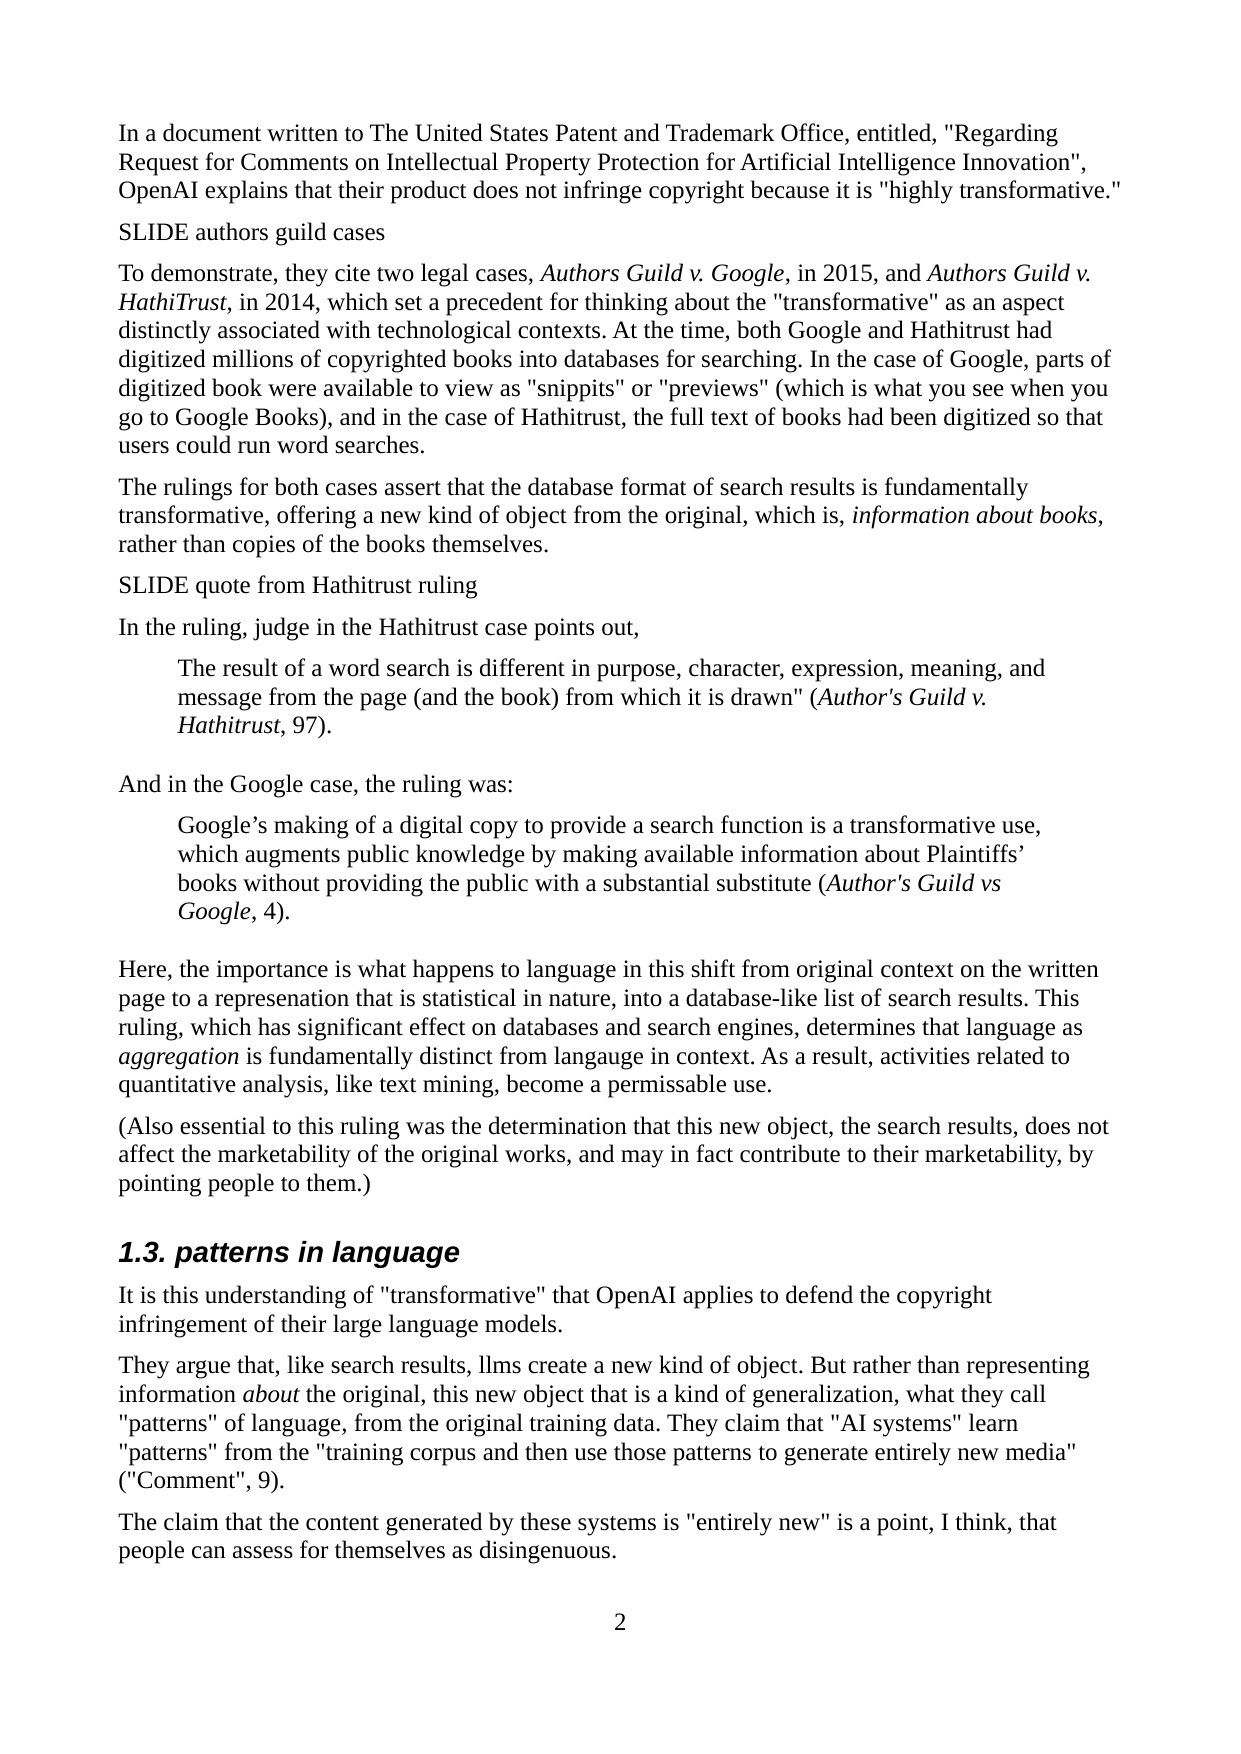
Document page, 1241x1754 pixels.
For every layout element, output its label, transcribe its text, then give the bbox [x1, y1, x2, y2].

text And in the Google case, the ruling was: [118, 769, 1122, 798]
text SLIDE authors guild cases [118, 217, 1122, 246]
text It is this understanding of "transformative" that OpenAI applies to defend the copyright infringement of their large language models. [118, 1281, 1122, 1338]
text Here, the importance is what happens to language in this shift from original context on the written page to a represenation that is statistical in nature, into a database-like list of search results. This ruling, which has significant effect on databases and search engines, determines that language as aggregation is fundamentally distinct from langauge in context. As a result, activities related to quantitative analysis, like text mining, become a permissable use. [118, 954, 1122, 1098]
text To demonstrate, they cite two legal cases, Authors Guild v. Google, in 2015, and Authors Guild v. HathiTrust, in 2014, which set a precedent for thinking about the "transformative" as an aspect distinctly associated with technological contexts. At the time, both Google and Hathitrust had digitized millions of copyrighted books into databases for searching. In the case of Google, parts of digitized book were available to view as "snippits" or "previews" (which is what you see when you go to Google Books), and in the case of Hathitrust, the full text of books had been digitized so that users could run word searches. [118, 258, 1122, 459]
text Google’s making of a digital copy to provide a search function is a transformative use, which augments public knowledge by making available information about Plaintiffs’ books without providing the public with a substantial substitute (Author's Guild vs Google, 4). [177, 810, 1063, 925]
text The rulings for both cases assert that the database format of search results is fundamentally transformative, offering a new kind of object from the original, which is, information about books, rather than copies of the books themselves. [118, 472, 1122, 558]
text In the ruling, judge in the Hathitrust case points out, [118, 612, 1122, 641]
text (Also essential to this ruling was the determination that this new object, the search results, does not affect the marketability of the original works, and may in fact contribute to their marketability, by pointing people to them.) [118, 1111, 1122, 1197]
text They argue that, like search results, llms create a new kind of object. But rather than representing information about the original, this new object that is a kind of generalization, what they call "patterns" of language, from the original training data. They claim that "AI systems" learn "patterns" from the "training corpus and then use those patterns to generate entirely new media" ("Comment", 9). [118, 1351, 1122, 1494]
text The claim that the content generated by these systems is "entirely new" is a point, I think, that people can assess for themselves as disingenuous. [118, 1507, 1122, 1564]
text SLIDE quote from Hathitrust ruling [118, 571, 1122, 599]
text The result of a word search is different in purpose, character, expression, meaning, and message from the page (and the book) from which it is drawn" (Author's Guild v. Hathitrust, 97). [177, 653, 1063, 739]
subtitle patterns in language [118, 1234, 1122, 1268]
text In a document written to The United States Patent and Trademark Office, entitled, "Regarding Request for Comments on Intellectual Property Protection for Artificial Intelligence Innovation", OpenAI explains that their product does not infringe copyright because it is "highly transformative." [118, 118, 1122, 204]
